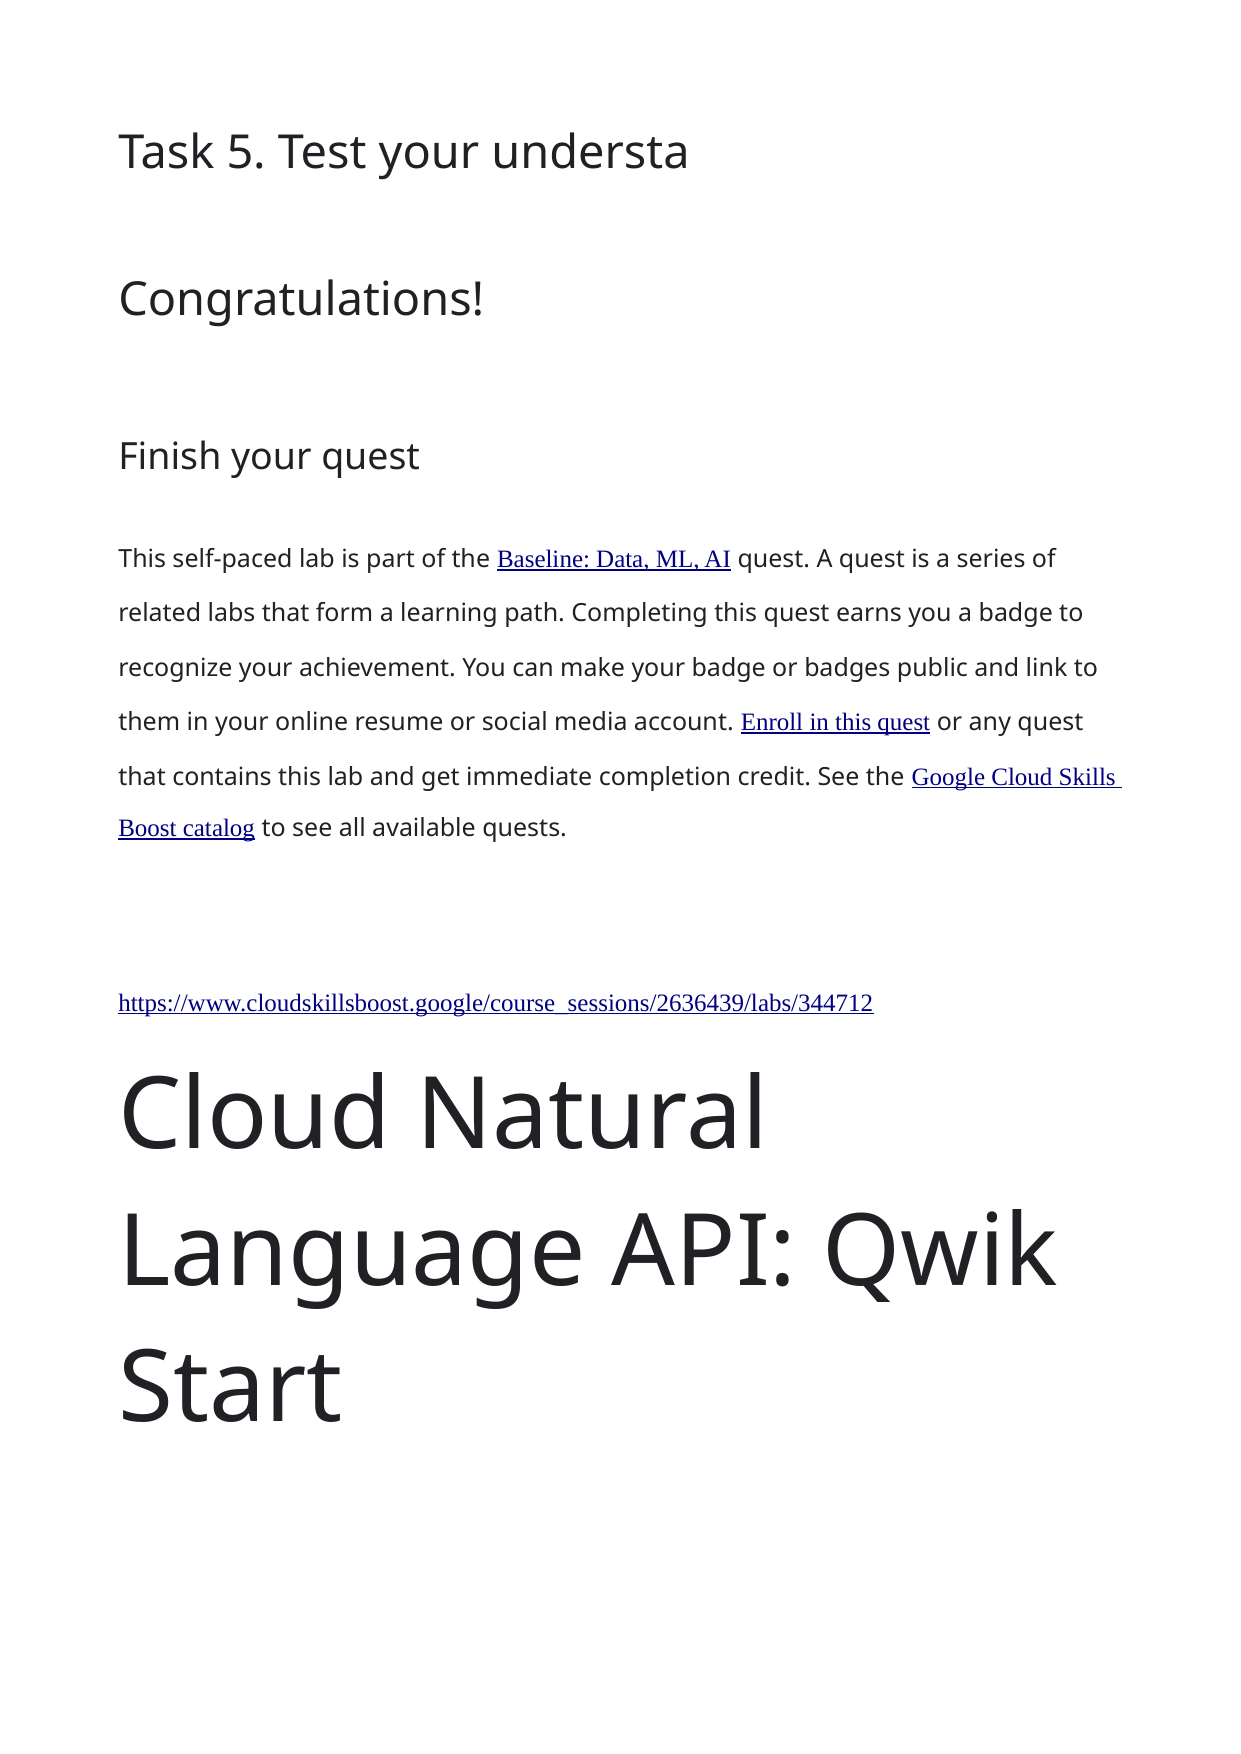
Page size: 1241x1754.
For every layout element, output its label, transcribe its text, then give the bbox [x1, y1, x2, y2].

subtitle Congratulations! [118, 266, 1122, 329]
subtitle Cloud Natural Language API: Qwik Start [118, 1042, 1122, 1451]
text https://www.cloudskillsboost.google/course_sessions/2636439/labs/344712 [118, 988, 1122, 1017]
text This self-paced lab is part of the Baseline: Data, ML, AI quest. A quest is a series of related labs that form a learning path. Completing this quest earns you a badge to recognize your achievement. You can make your badge or badges public and link to them in your online resume or social media account. Enroll in this quest or any quest that contains this lab and get immediate completion credit. See the Google Cloud Skills Boost catalog to see all available quests. [118, 541, 1122, 844]
subtitle Finish your quest [118, 429, 1122, 480]
subtitle Task 5. Test your understa [118, 118, 1122, 182]
